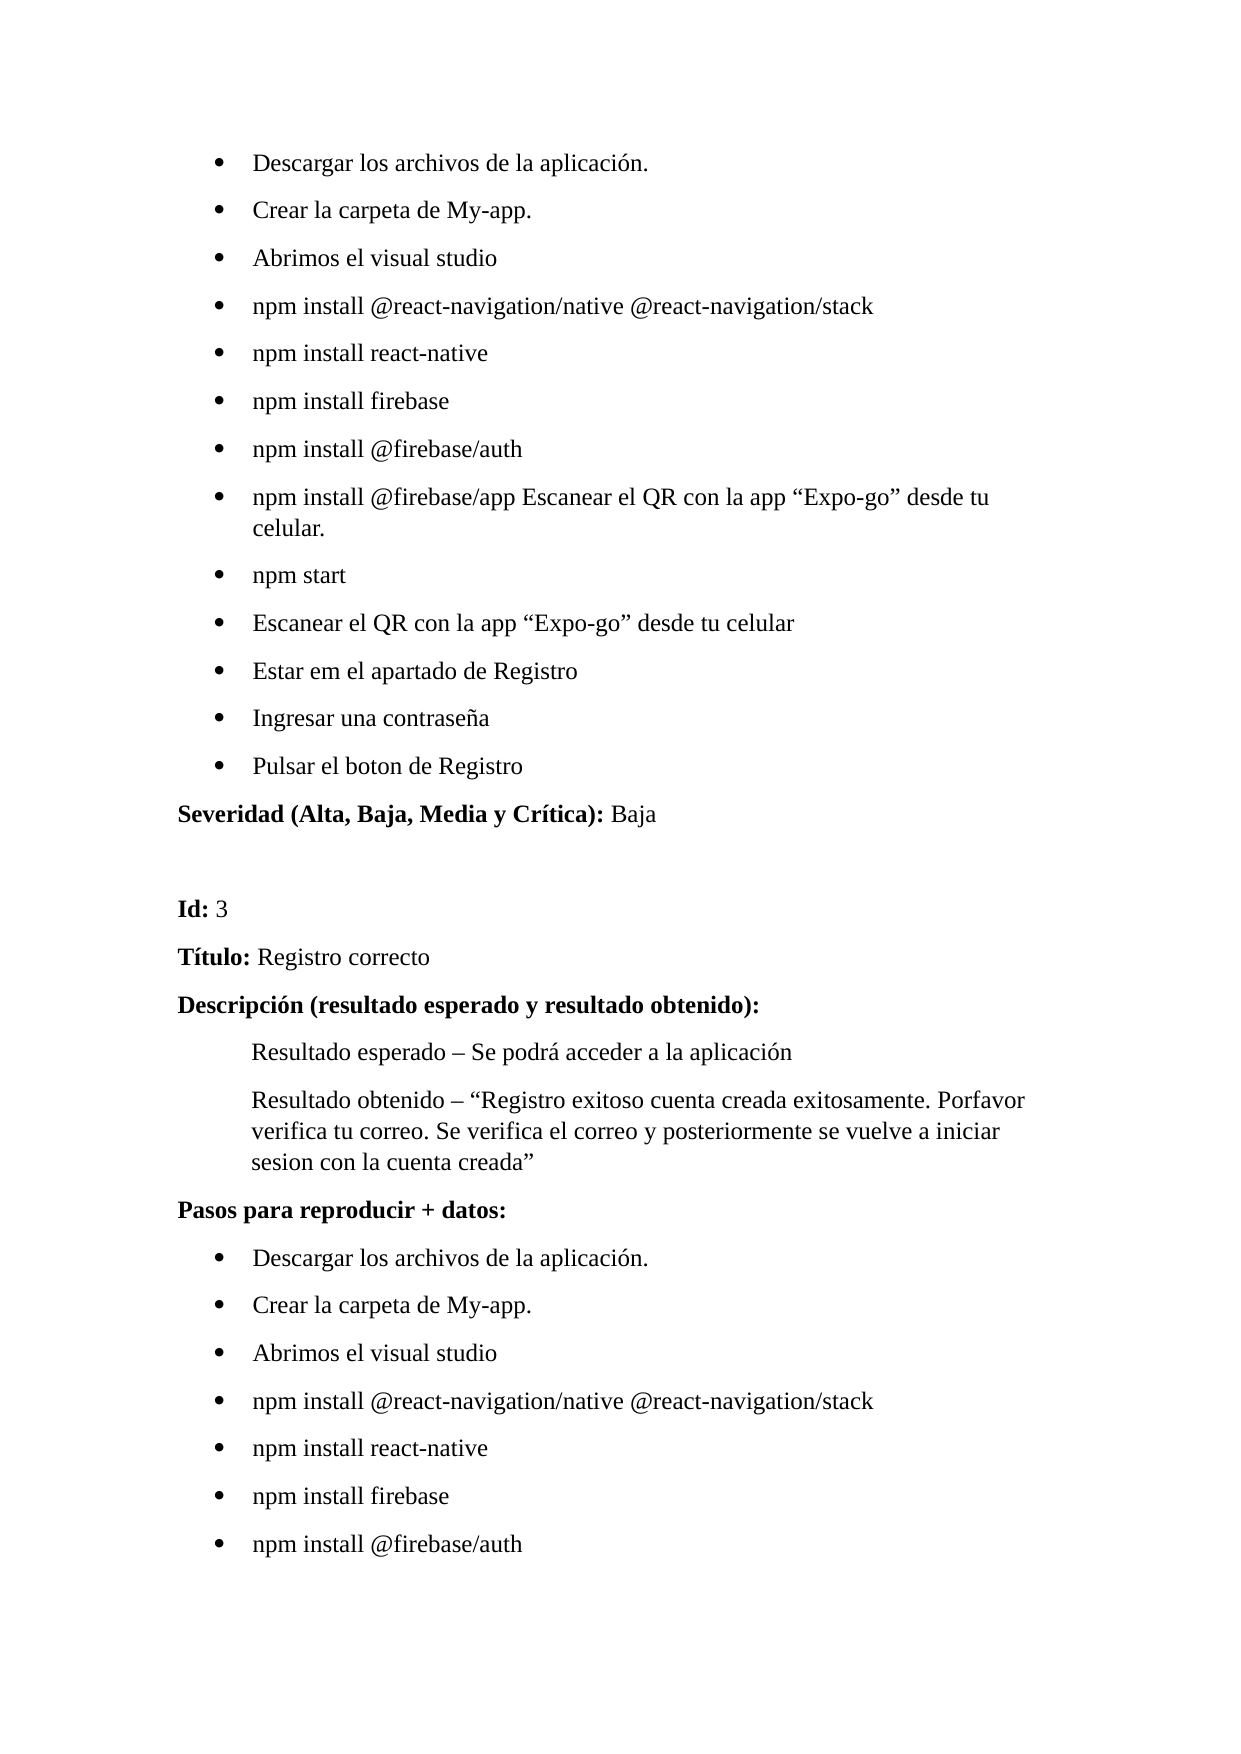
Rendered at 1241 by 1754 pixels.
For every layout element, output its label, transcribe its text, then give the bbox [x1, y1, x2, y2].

text Id: 3 [177, 894, 1063, 923]
list Crear la carpeta de My-app. [215, 1290, 1063, 1319]
list npm install firebase [215, 1481, 1063, 1510]
list npm install firebase [215, 386, 1063, 415]
list Descargar los archivos de la aplicación. [215, 1243, 1063, 1271]
list npm install @firebase/auth [215, 1529, 1063, 1558]
text Pasos para reproducir + datos: [177, 1195, 1063, 1224]
list Ingresar una contraseña [215, 703, 1063, 732]
list Abrimos el visual studio [215, 243, 1063, 272]
text Descripción (resultado esperado y resultado obtenido): [177, 990, 1063, 1018]
text Título: Registro correcto [177, 942, 1063, 971]
list npm install react-native [215, 338, 1063, 367]
list npm install @firebase/auth [215, 434, 1063, 463]
list npm install @react-navigation/native @react-navigation/stack [215, 291, 1063, 319]
list Descargar los archivos de la aplicación. [215, 148, 1063, 176]
list npm install @firebase/app Escanear el QR con la app “Expo-go” desde tu celular. [215, 482, 1063, 541]
text Severidad (Alta, Baja, Media y Crítica): Baja [177, 799, 1063, 828]
text Resultado obtenido – “Registro exitoso cuenta creada exitosamente. Porfavor verifica tu correo. Se verifica el correo y posteriormente se vuelve a iniciar sesion con la cuenta creada” [251, 1085, 1063, 1176]
list Crear la carpeta de My-app. [215, 195, 1063, 224]
list Escanear el QR con la app “Expo-go” desde tu celular [215, 608, 1063, 637]
text Resultado esperado – Se podrá acceder a la aplicación [177, 1037, 1063, 1066]
list Abrimos el visual studio [215, 1338, 1063, 1367]
list npm install react-native [215, 1433, 1063, 1462]
list npm start [215, 560, 1063, 589]
list Pulsar el boton de Registro [215, 751, 1063, 780]
list npm install @react-navigation/native @react-navigation/stack [215, 1386, 1063, 1414]
list Estar em el apartado de Registro [215, 656, 1063, 684]
